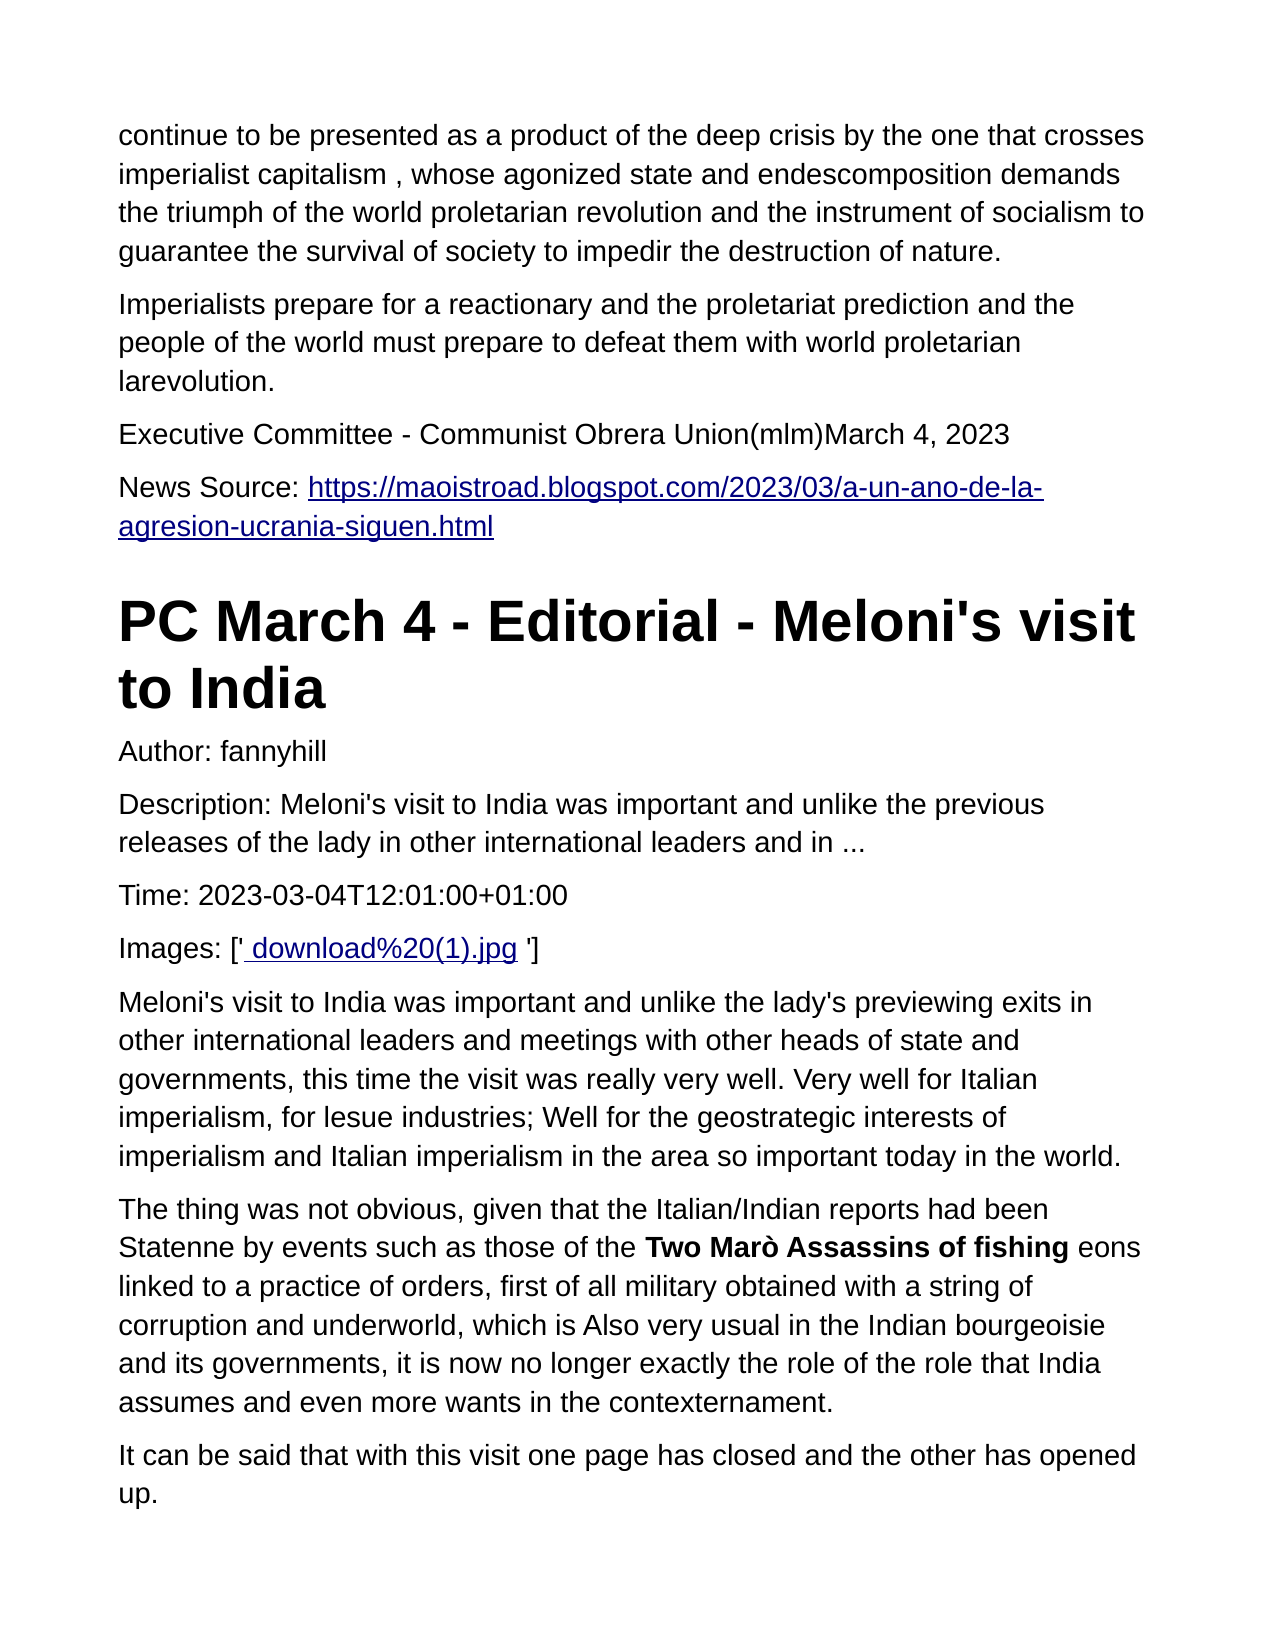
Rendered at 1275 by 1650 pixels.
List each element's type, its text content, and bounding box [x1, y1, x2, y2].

text Description: Meloni's visit to India was important and unlike the previous releases of the lady in other international leaders and in ... [118, 787, 1157, 859]
text Images: [' download%20(1).jpg '] [118, 931, 1157, 965]
text Executive Committee - Communist Obrera Union(mlm)March 4, 2023 [118, 417, 1157, 451]
text continue to be presented as a product of the deep crisis by the one that crosses imperialist capitalism , whose agonized state and endescomposition demands the triumph of the world proletarian revolution and the instrument of socialism to guarantee the survival of society to impedir the destruction of nature. [118, 118, 1157, 267]
text Author: fannyhill [118, 733, 1157, 767]
subtitle PC March 4 - Editorial - Meloni's visit to India [118, 587, 1157, 721]
text It can be said that with this visit one page has closed and the other has opened up. [118, 1438, 1157, 1510]
text The thing was not obvious, given that the Italian/Indian reports had been Statenne by events such as those of the Two Marò Assassins of fishing eons linked to a practice of orders, first of all military obtained with a string of corruption and underworld, which is Also very usual in the Indian bourgeoisie and its governments, it is now no longer exactly the role of the role that India assumes and even more wants in the contexternament. [118, 1192, 1157, 1418]
text Time: 2023-03-04T12:01:00+01:00 [118, 878, 1157, 912]
text News Source: https://maoistroad.blogspot.com/2023/03/a-un-ano-de-la-agresion-ucrania-siguen.html [118, 470, 1157, 542]
text Imperialists prepare for a reactionary and the proletariat prediction and the people of the world must prepare to defeat them with world proletarian larevolution. [118, 287, 1157, 397]
text Meloni's visit to India was important and unlike the lady's previewing exits in other international leaders and meetings with other heads of state and governments, this time the visit was really very well. Very well for Italian imperialism, for lesue industries; Well for the geostrategic interests of imperialism and Italian imperialism in the area so important today in the world. [118, 984, 1157, 1172]
